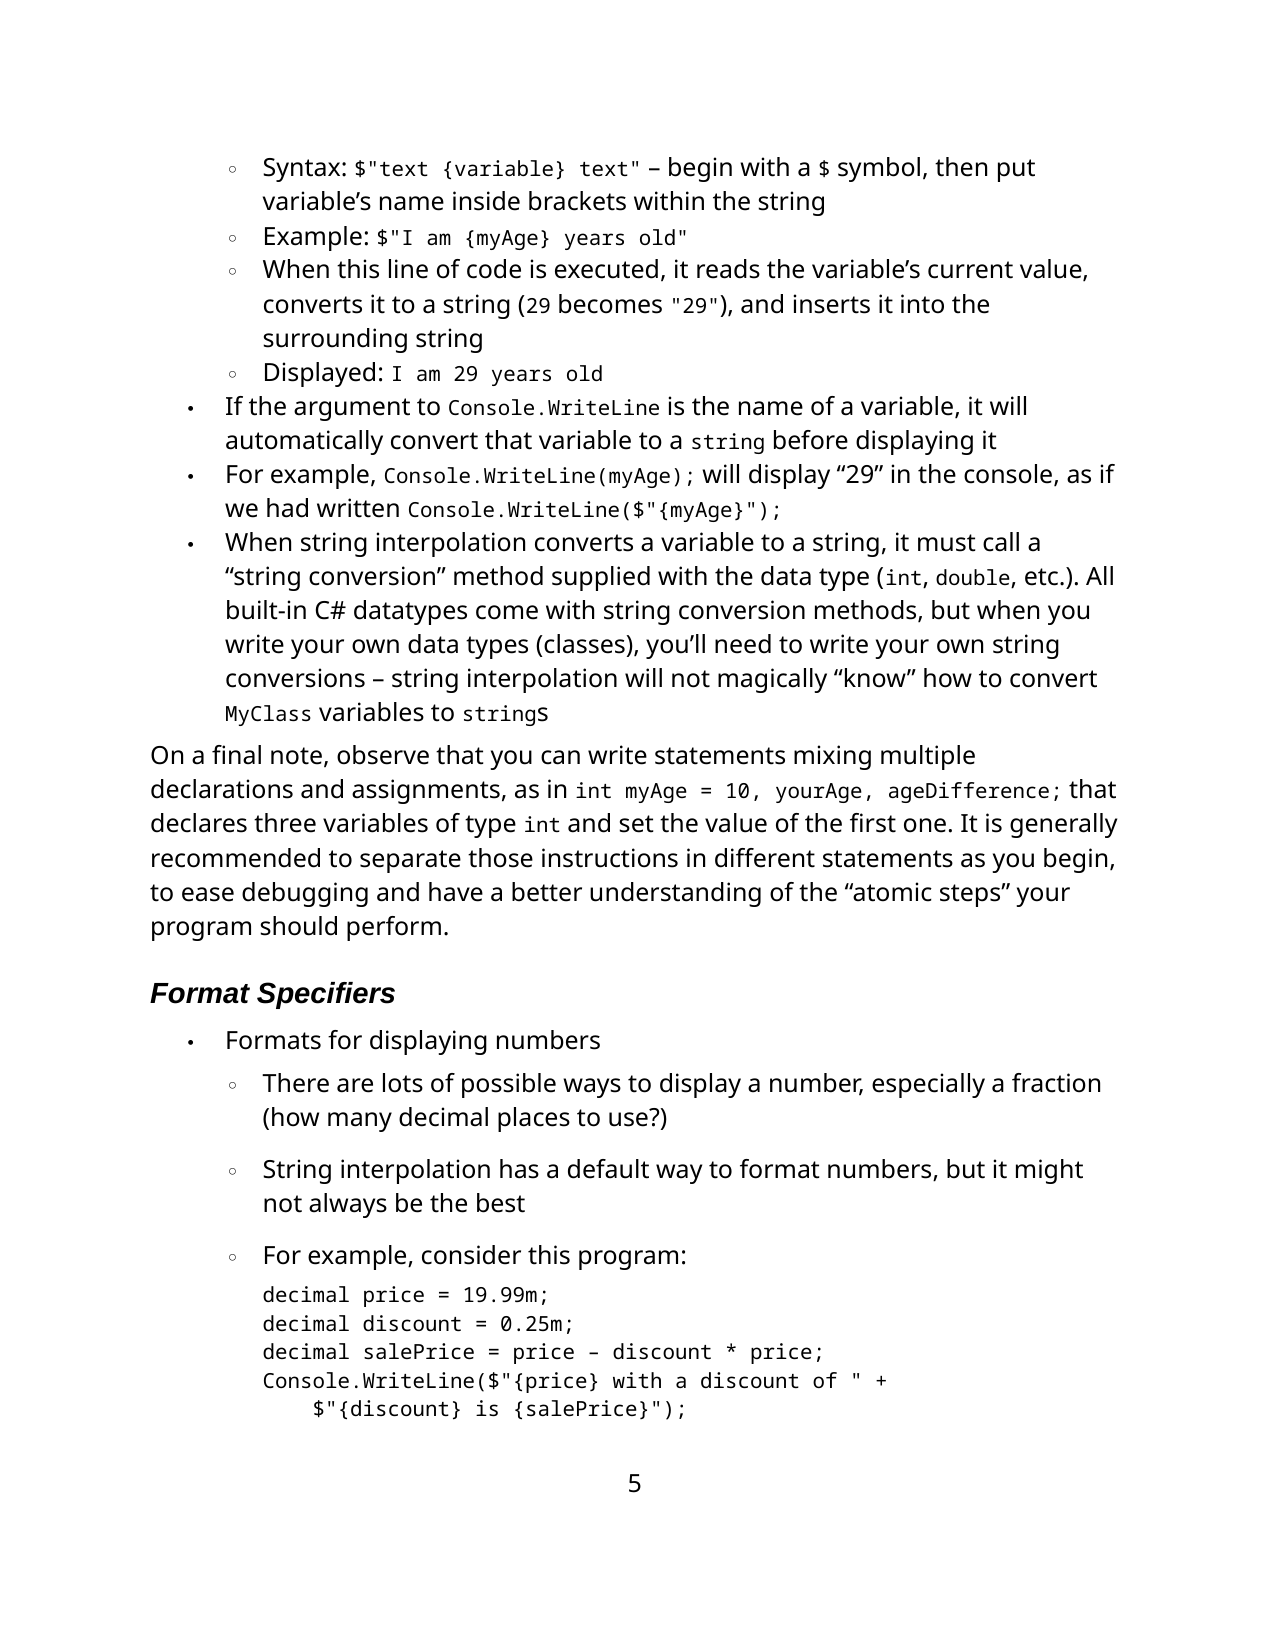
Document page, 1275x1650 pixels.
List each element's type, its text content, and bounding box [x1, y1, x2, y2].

list Displayed: I am 29 years old [225, 354, 1125, 388]
list Example: $"I am {myAge} years old" [225, 218, 1125, 252]
list When string interpolation converts a variable to a string, it must call a “string conversion” method supplied with the data type (int, double, etc.). All built-in C# datatypes come with string conversion methods, but when you write your own data types (classes), you’ll need to write your own string conversions – string interpolation will not magically “know” how to convert MyClass variables to strings [187, 525, 1125, 729]
list String interpolation has a default way to format numbers, but it might not always be the best [225, 1151, 1125, 1219]
list When this line of code is executed, it reads the variable’s current value, converts it to a string (29 becomes "29"), and inserts it into the surrounding string [225, 252, 1125, 354]
subtitle Format Specifiers [150, 976, 1125, 1010]
list $"{discount} is {salePrice}"); [225, 1394, 1125, 1423]
text On a final note, observe that you can write statements mixing multiple declarations and assignments, as in int myAge = 10, yourAge, ageDifference; that declares three variables of type int and set the value of the first one. It is generally recommended to separate those instructions in different statements as you begin, to ease debugging and have a better understanding of the “atomic steps” your program should perform. [150, 738, 1125, 942]
list Console.WriteLine($"{price} with a discount of " + [225, 1366, 1125, 1394]
list decimal discount = 0.25m; [225, 1309, 1125, 1337]
list decimal salePrice = price – discount * price; [225, 1337, 1125, 1366]
list There are lots of possible ways to display a number, especially a fraction (how many decimal places to use?) [225, 1065, 1125, 1133]
list For example, Console.WriteLine(myAge); will display “29” in the console, as if we had written Console.WriteLine($"{myAge}"); [187, 457, 1125, 525]
list decimal price = 19.99m; [225, 1281, 1125, 1309]
list Syntax: $"text {variable} text" – begin with a $ symbol, then put variable’s name inside brackets within the string [225, 150, 1125, 218]
list If the argument to Console.WriteLine is the name of a variable, it will automatically convert that variable to a string before displaying it [187, 388, 1125, 457]
list For example, consider this program: [225, 1237, 1125, 1272]
list Formats for displaying numbers [187, 1022, 1125, 1056]
